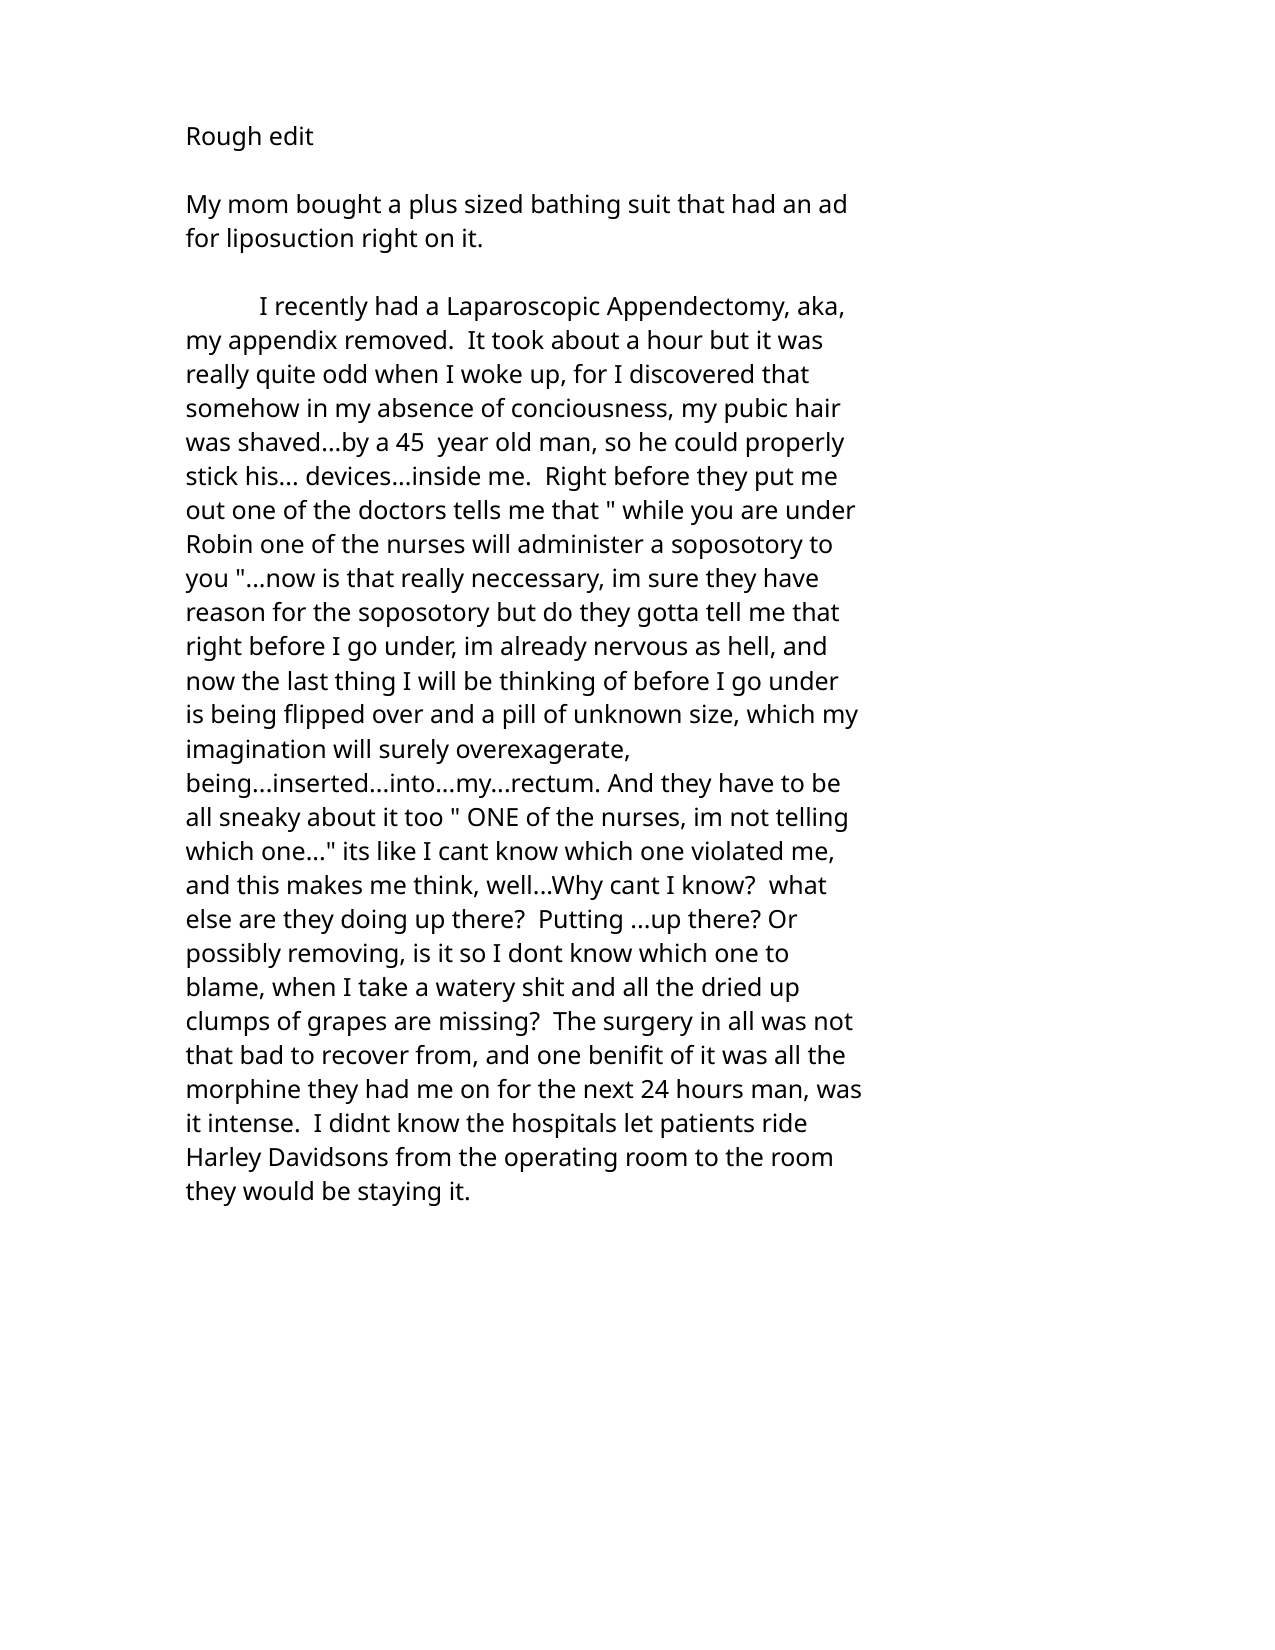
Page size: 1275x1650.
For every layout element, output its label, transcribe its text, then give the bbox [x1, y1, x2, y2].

text I recently had a Laparoscopic Appendectomy, aka, my appendix removed. It took about a hour but it was really quite odd when I woke up, for I discovered that somehow in my absence of conciousness, my pubic hair was shaved...by a 45 year old man, so he could properly stick his... devices...inside me. Right before they put me out one of the doctors tells me that " while you are under Robin one of the nurses will administer a soposotory to you "...now is that really neccessary, im sure they have reason for the soposotory but do they gotta tell me that right before I go under, im already nervous as hell, and now the last thing I will be thinking of before I go under is being flipped over and a pill of unknown size, which my imagination will surely overexagerate, being...inserted...into...my...rectum. And they have to be all sneaky about it too " ONE of the nurses, im not telling which one..." its like I cant know which one violated me, and this makes me think, well...Why cant I know? what else are they doing up there? Putting ...up there? Or possibly removing, is it so I dont know which one to blame, when I take a watery shit and all the dried up clumps of grapes are missing? The surgery in all was not that bad to recover from, and one benifit of it was all the morphine they had me on for the next 24 hours man, was it intense. I didnt know the hospitals let patients ride Harley Davidsons from the operating room to the room they would be staying it. [185, 288, 863, 1208]
text My mom bought a plus sized bathing suit that had an ad for liposuction right on it. [185, 186, 863, 254]
text Rough edit [185, 118, 863, 152]
